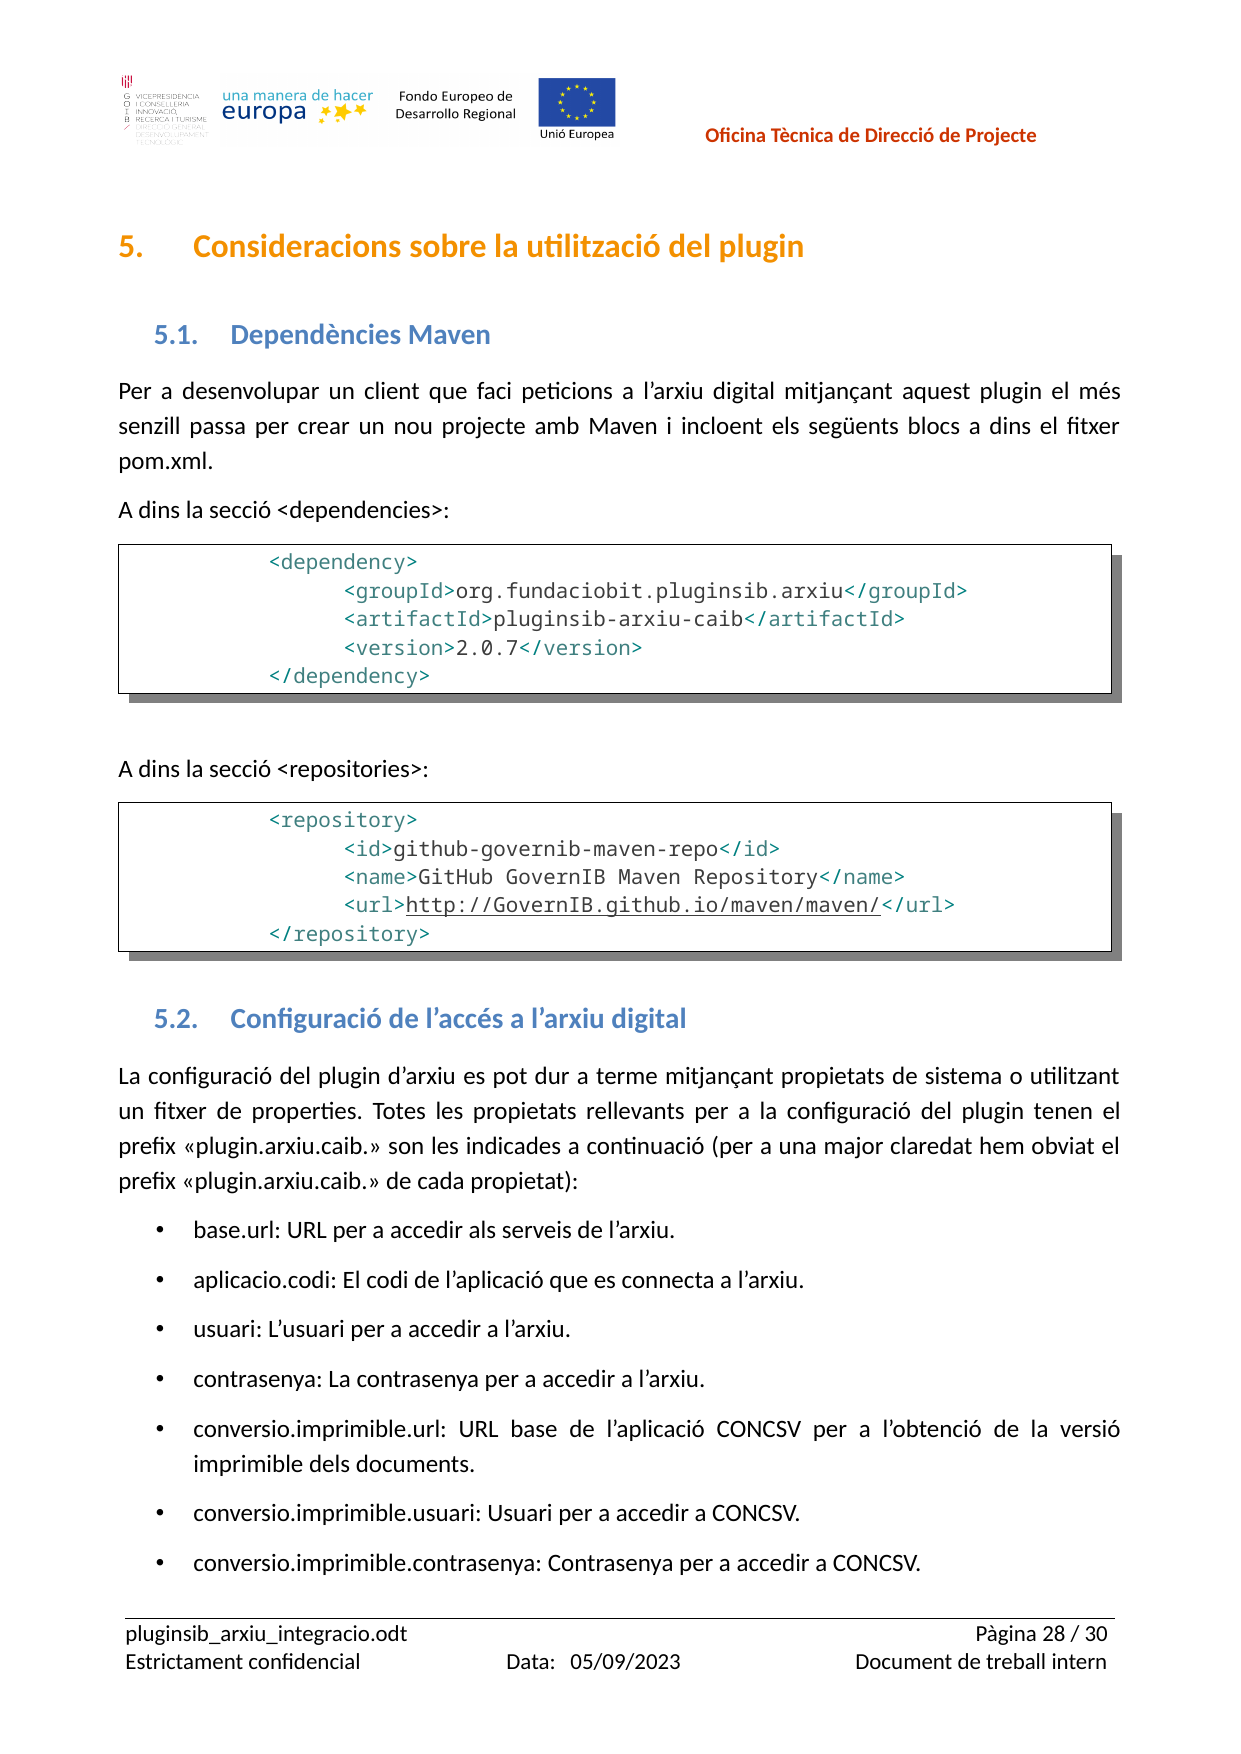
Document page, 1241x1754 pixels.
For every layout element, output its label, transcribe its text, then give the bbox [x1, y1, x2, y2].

text <repository> [119, 803, 1111, 831]
text <groupId>org.fundaciobit.pluginsib.arxiu</groupId> [119, 573, 1111, 601]
text <name>GitHub GovernIB Maven Repository</name> [119, 859, 1111, 888]
list contrasenya: La contrasenya per a accedir a l’arxiu. [156, 1363, 1122, 1394]
text La configuració del plugin d’arxiu es pot dur a terme mitjançant propietats de sistema o utilitzant un fitxer de properties. Totes les propietats rellevants per a la configuració del plugin tenen el prefix «plugin.arxiu.caib.» son les indicades a continuació (per a una major claredat hem obviat el prefix «plugin.arxiu.caib.» de cada propietat): [118, 1060, 1122, 1195]
text Per a desenvolupar un client que faci peticions a l’arxiu digital mitjançant aquest plugin el més senzill passa per crear un nou projecte amb Maven i incloent els següents blocs a dins el fitxer pom.xml. [118, 375, 1122, 476]
picture [118, 73, 213, 147]
subtitle Dependències Maven [153, 316, 1122, 351]
picture [219, 73, 621, 147]
text <artifactId>pluginsib-arxiu-caib</artifactId> [119, 601, 1111, 629]
text <dependency> [119, 545, 1111, 573]
text A dins la secció <repositories>: [118, 753, 1122, 783]
list conversio.imprimible.usuari: Usuari per a accedir a CONCSV. [156, 1497, 1122, 1528]
subtitle Configuració de l’accés a l’arxiu digital [153, 1001, 1122, 1036]
subtitle Consideracions sobre la utilització del plugin [118, 225, 1122, 266]
list base.url: URL per a accedir als serveis de l’arxiu. [156, 1214, 1122, 1245]
text A dins la secció <dependencies>: [118, 495, 1122, 525]
list usuari: L’usuari per a accedir a l’arxiu. [156, 1313, 1122, 1344]
text <id>github-governib-maven-repo</id> [119, 831, 1111, 859]
text </dependency> [119, 658, 1111, 692]
text <version>2.0.7</version> [119, 629, 1111, 658]
list conversio.imprimible.url: URL base de l’aplicació CONCSV per a l’obtenció de la versió imprimible dels documents. [156, 1413, 1122, 1478]
text <url>http://GovernIB.github.io/maven/maven/</url> [119, 888, 1111, 916]
list aplicacio.codi: El codi de l’aplicació que es connecta a l’arxiu. [156, 1264, 1122, 1294]
list conversio.imprimible.contrasenya: Contrasenya per a accedir a CONCSV. [156, 1547, 1122, 1577]
text </repository> [119, 916, 1111, 951]
